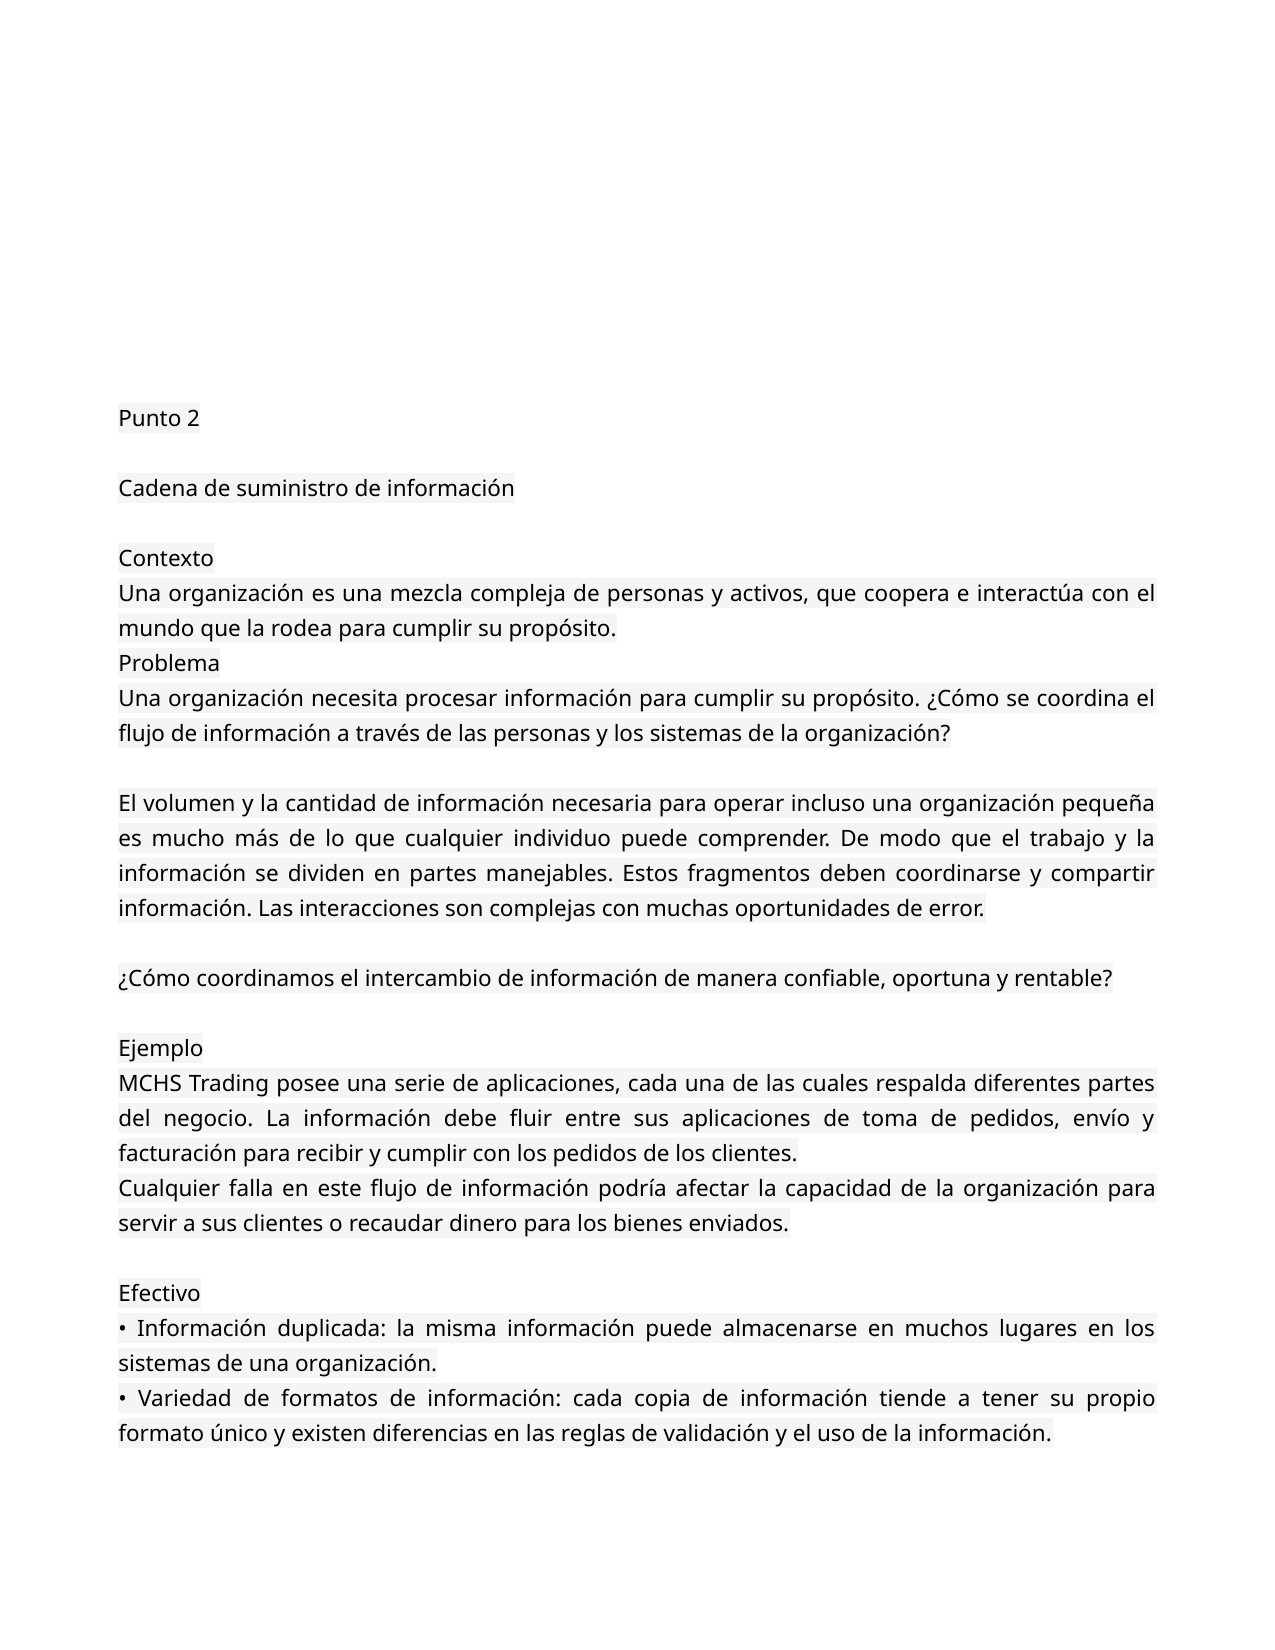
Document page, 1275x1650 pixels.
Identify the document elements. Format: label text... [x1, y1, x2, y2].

text Una organización necesita procesar información para cumplir su propósito. ¿Cómo se coordina el flujo de información a través de las personas y los sistemas de la organización? [118, 678, 1157, 748]
text Efectivo [118, 1273, 1157, 1308]
text MCHS Trading posee una serie de aplicaciones, cada una de las cuales respalda diferentes partes del negocio. La información debe fluir entre sus aplicaciones de toma de pedidos, envío y facturación para recibir y cumplir con los pedidos de los clientes. [118, 1063, 1157, 1168]
text • Información duplicada: la misma información puede almacenarse en muchos lugares en los sistemas de una organización. [118, 1308, 1157, 1378]
text Problema [118, 643, 1157, 678]
text Ejemplo [118, 1028, 1157, 1063]
text Cadena de suministro de información [118, 468, 1157, 503]
text El volumen y la cantidad de información necesaria para operar incluso una organización pequeña es mucho más de lo que cualquier individuo puede comprender. De modo que el trabajo y la información se dividen en partes manejables. Estos fragmentos deben coordinarse y compartir información. Las interacciones son complejas con muchas oportunidades de error. [118, 783, 1157, 923]
text • Variedad de formatos de información: cada copia de información tiende a tener su propio formato único y existen diferencias en las reglas de validación y el uso de la información. [118, 1378, 1157, 1448]
text Cualquier falla en este flujo de información podría afectar la capacidad de la organización para servir a sus clientes o recaudar dinero para los bienes enviados. [118, 1168, 1157, 1238]
text Contexto [118, 538, 1157, 573]
text Punto 2 [118, 398, 1157, 433]
text Una organización es una mezcla compleja de personas y activos, que coopera e interactúa con el mundo que la rodea para cumplir su propósito. [118, 573, 1157, 643]
text ¿Cómo coordinamos el intercambio de información de manera confiable, oportuna y rentable? [118, 958, 1157, 993]
